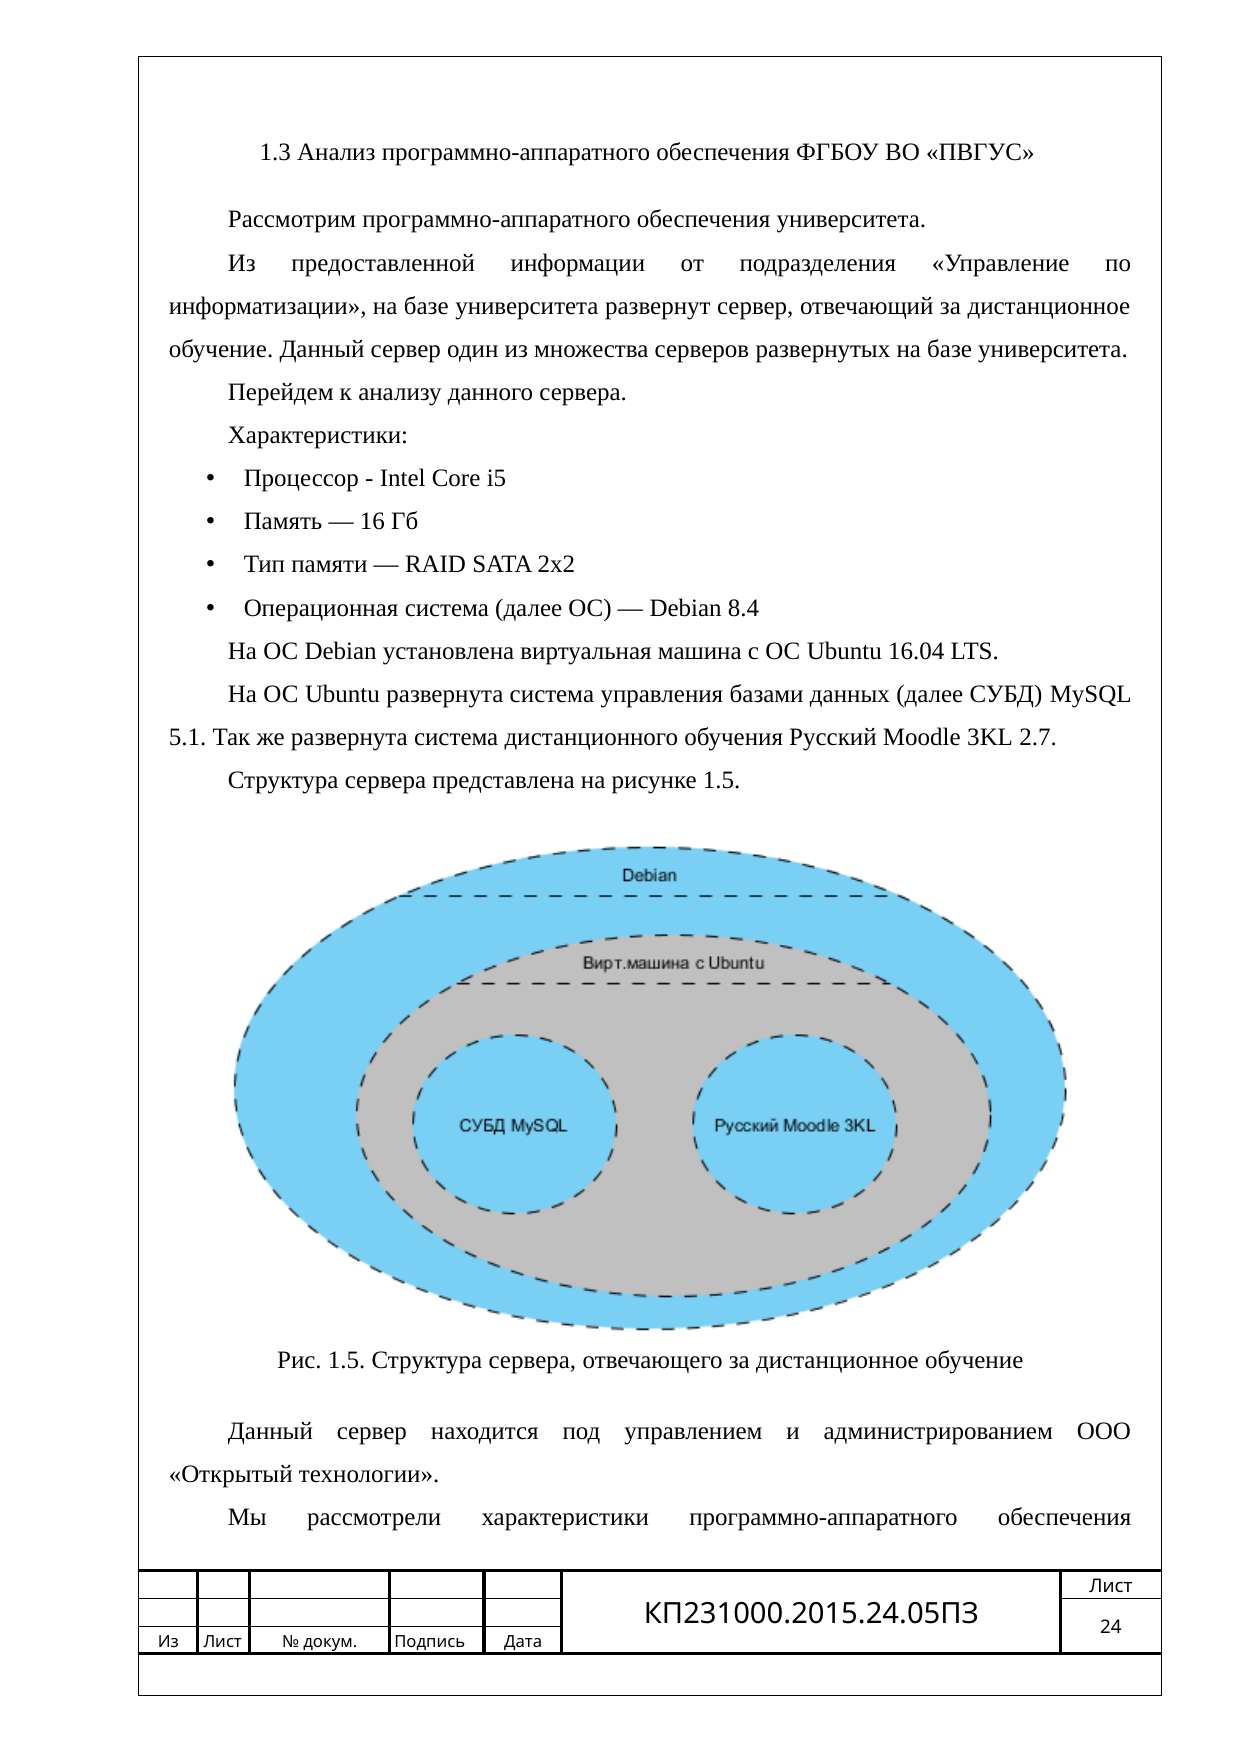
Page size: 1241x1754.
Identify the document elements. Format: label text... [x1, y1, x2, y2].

text Данный сервер находится под управлением и администрированием ООО «Открытый технологии». [168, 1416, 1132, 1488]
list Тип памяти — RAID SATA 2x2 [206, 549, 1132, 578]
text Структура сервера представлена на рисунке 1.5. [168, 765, 1132, 794]
text Рис. 1.5. Структура сервера, отвечающего за дистанционное обучение [168, 1346, 1132, 1374]
text На ОС Ubuntu развернута система управления базами данных (далее СУБД) MySQL 5.1. Так же развернута система дистанционного обучения Русский Moodle 3KL 2.7. [168, 679, 1132, 751]
picture [214, 833, 1087, 1346]
list Операционная система (далее ОС) — Debian 8.4 [206, 593, 1132, 621]
list Процессор - Intel Core i5 [206, 463, 1132, 492]
text Перейдем к анализу данного сервера. [168, 377, 1132, 406]
subtitle 1.3 Анализ программно-аппаратного обеспечения ФГБОУ ВО «ПВГУС» [168, 137, 1132, 165]
text Из предоставленной информации от подразделения «Управление по информатизации», на базе университета развернут сервер, отвечающий за дистанционное обучение. Данный сервер один из множества серверов развернутых на базе университета. [168, 248, 1132, 363]
text Мы рассмотрели характеристики программно-аппаратного обеспечения [168, 1502, 1132, 1531]
list Память — 16 Гб [206, 506, 1132, 535]
text На ОС Debian установлена виртуальная машина с ОС Ubuntu 16.04 LTS. [168, 636, 1132, 664]
text Рассмотрим программно-аппаратного обеспечения университета. [168, 204, 1132, 233]
text Характеристики: [168, 420, 1132, 449]
